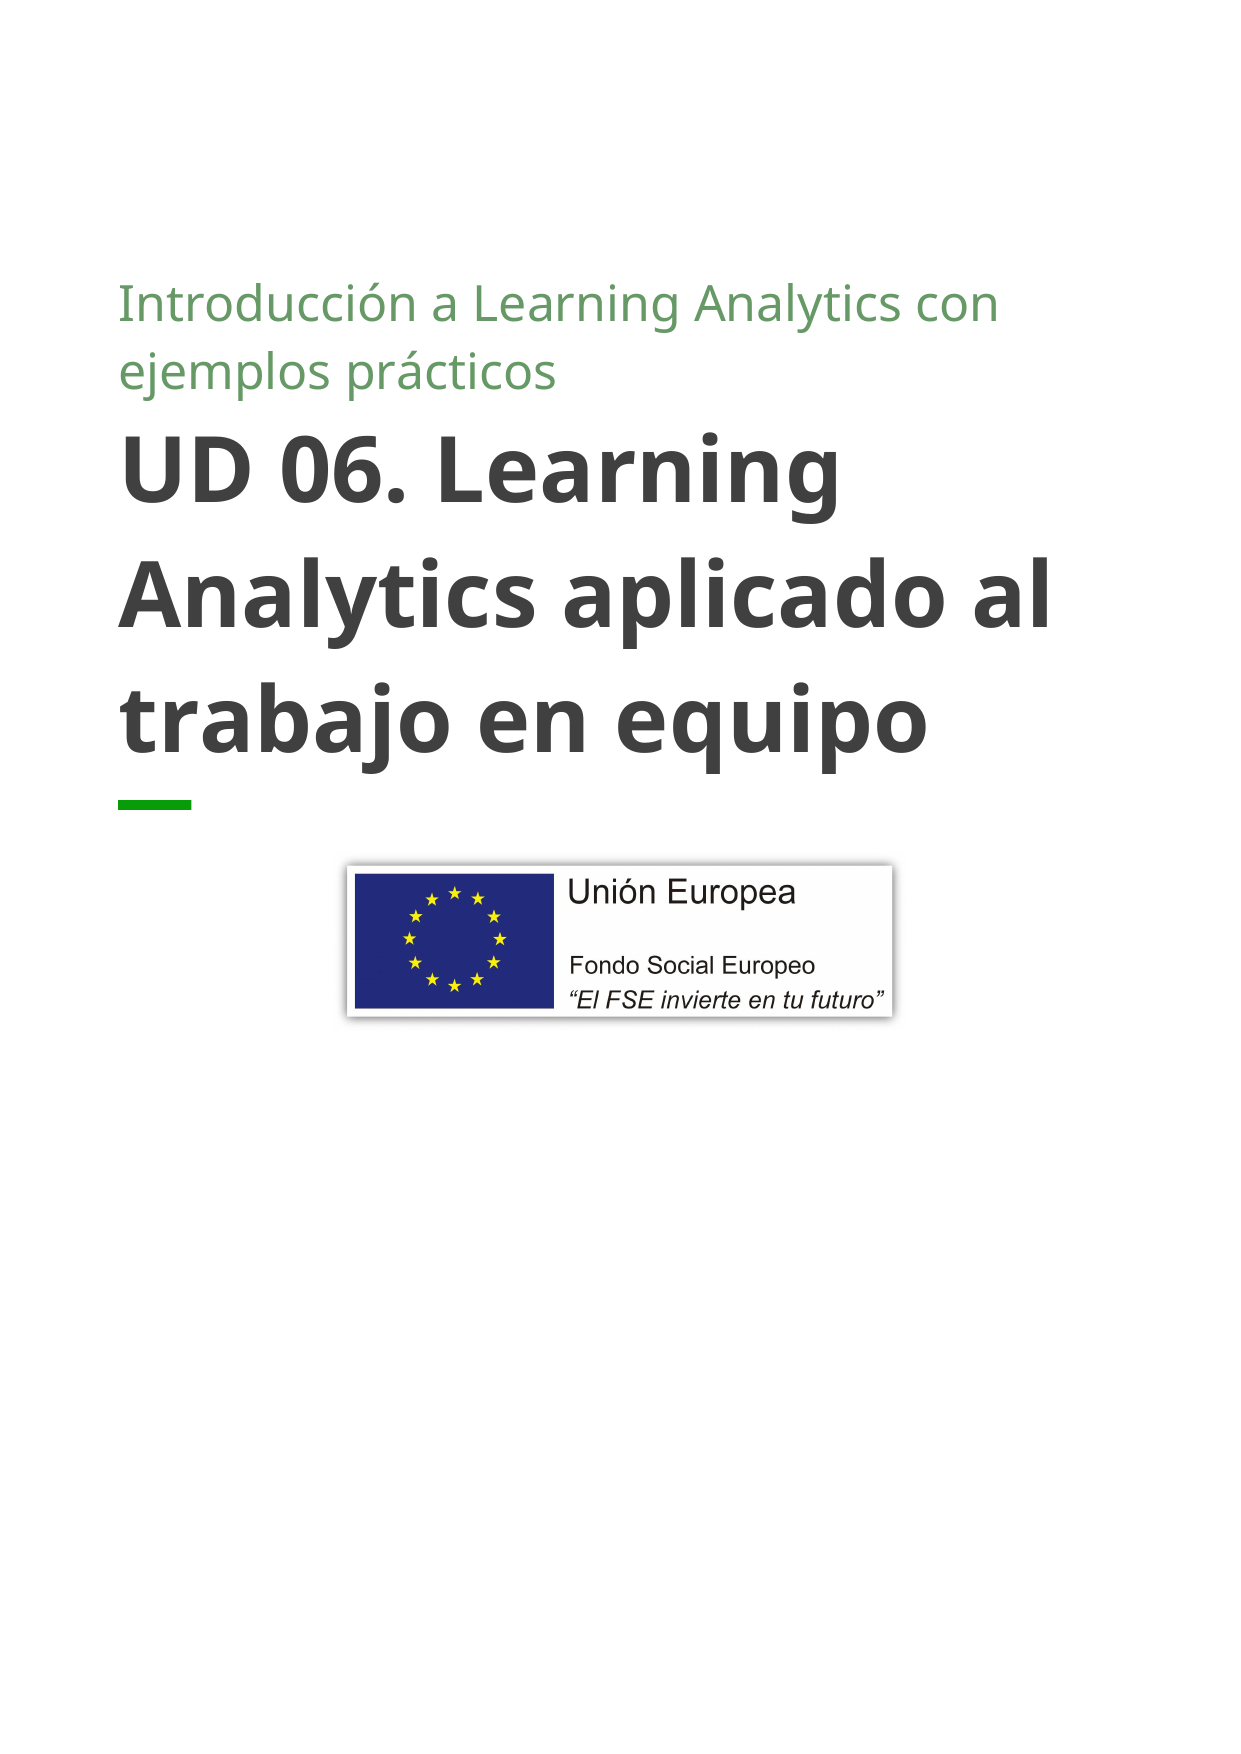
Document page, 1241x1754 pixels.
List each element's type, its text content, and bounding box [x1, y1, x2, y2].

title Introducción a Learning Analytics con ejemplos prácticos UD 06. Learning Analytics aplicado al trabajo en equipo [118, 268, 1122, 779]
picture [333, 852, 906, 1031]
picture [118, 800, 192, 810]
